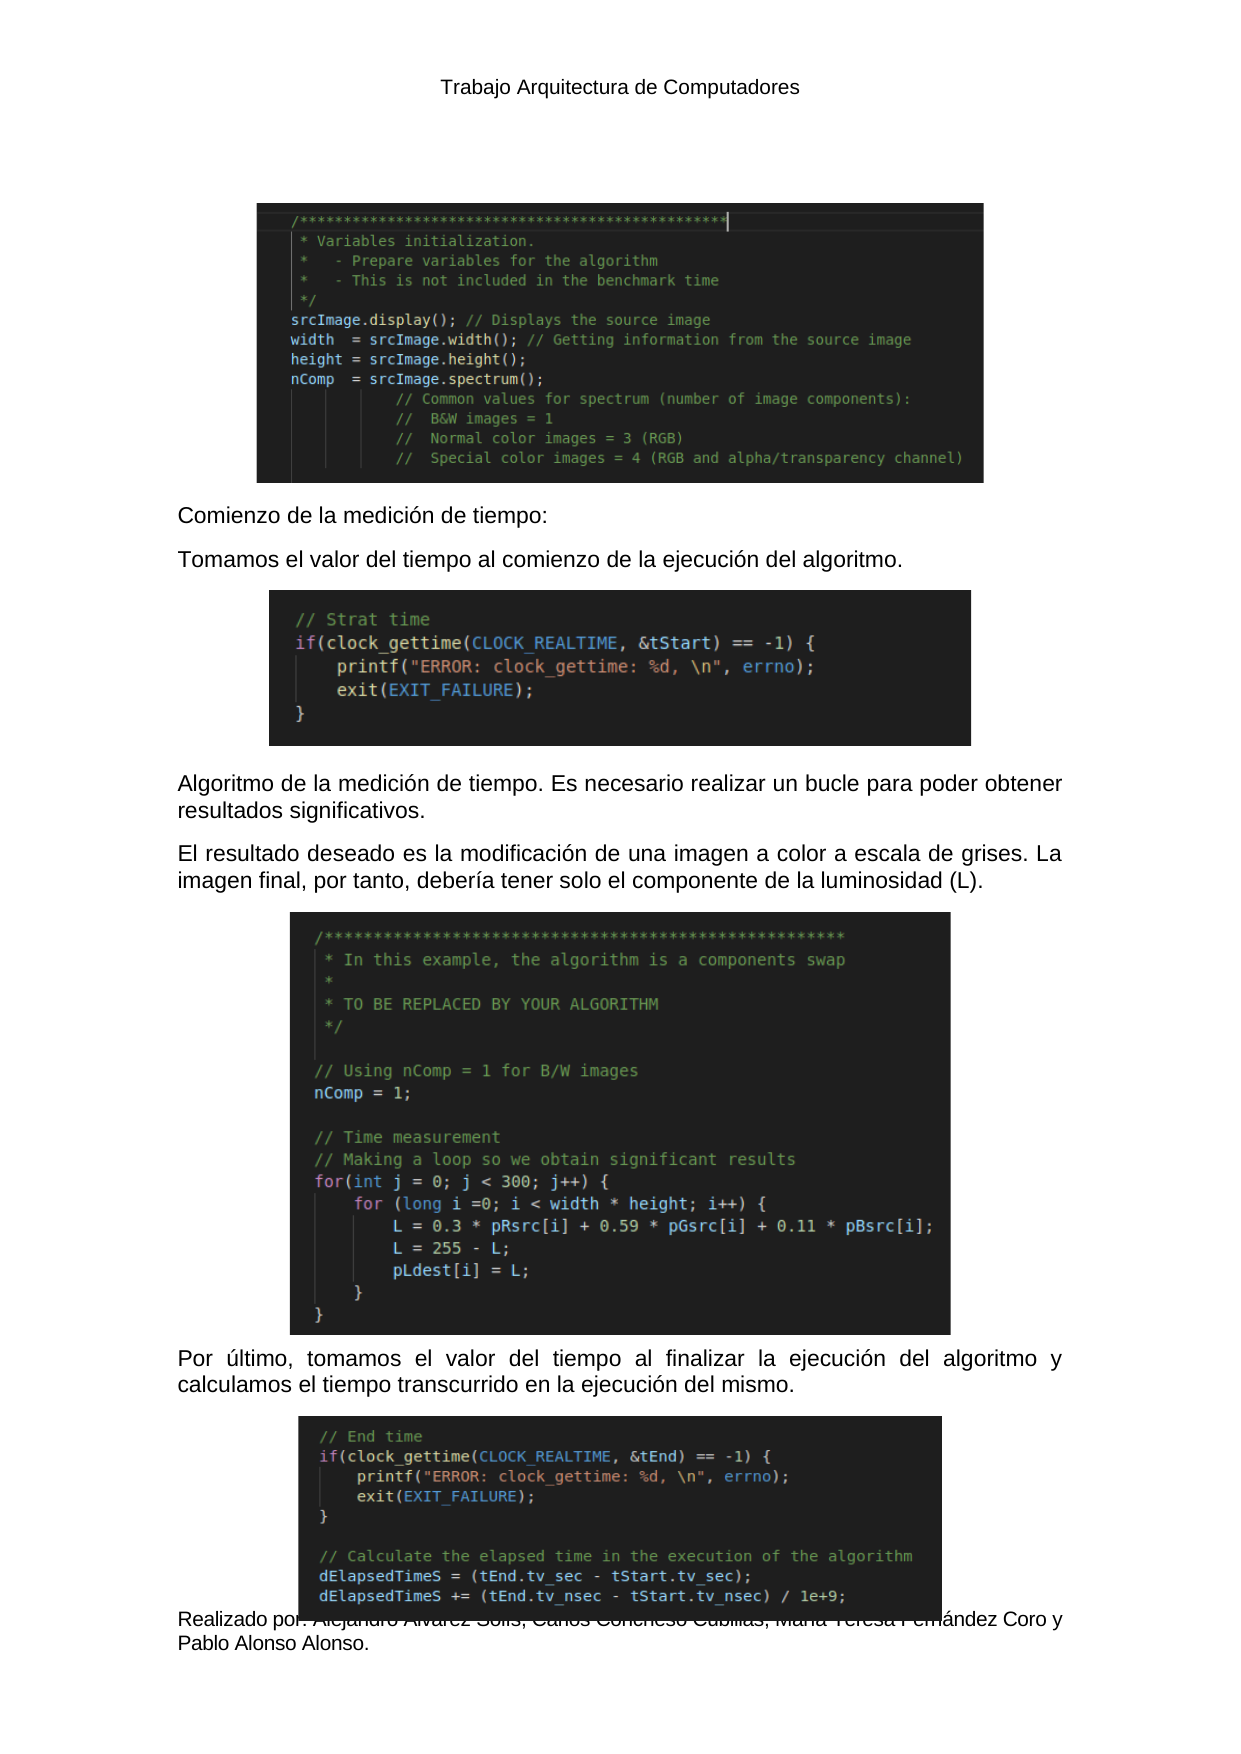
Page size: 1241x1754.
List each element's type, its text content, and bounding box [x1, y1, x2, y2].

text El resultado deseado es la modificación de una imagen a color a escala de grises. La imagen final, por tanto, debería tener solo el componente de la luminosidad (L). [177, 840, 1063, 893]
text Comienzo de la medición de tiempo: [177, 370, 1063, 528]
text Tomamos el valor del tiempo al comienzo de la ejecución del algoritmo. [177, 546, 1063, 572]
text Algoritmo de la medición de tiempo. Es necesario realizar un bucle para poder obtener resultados significativos. [177, 770, 1063, 823]
text Por último, tomamos el valor del tiempo al finalizar la ejecución del algoritmo y calculamos el tiempo transcurrido en la ejecución del mismo. [177, 1344, 1063, 1398]
